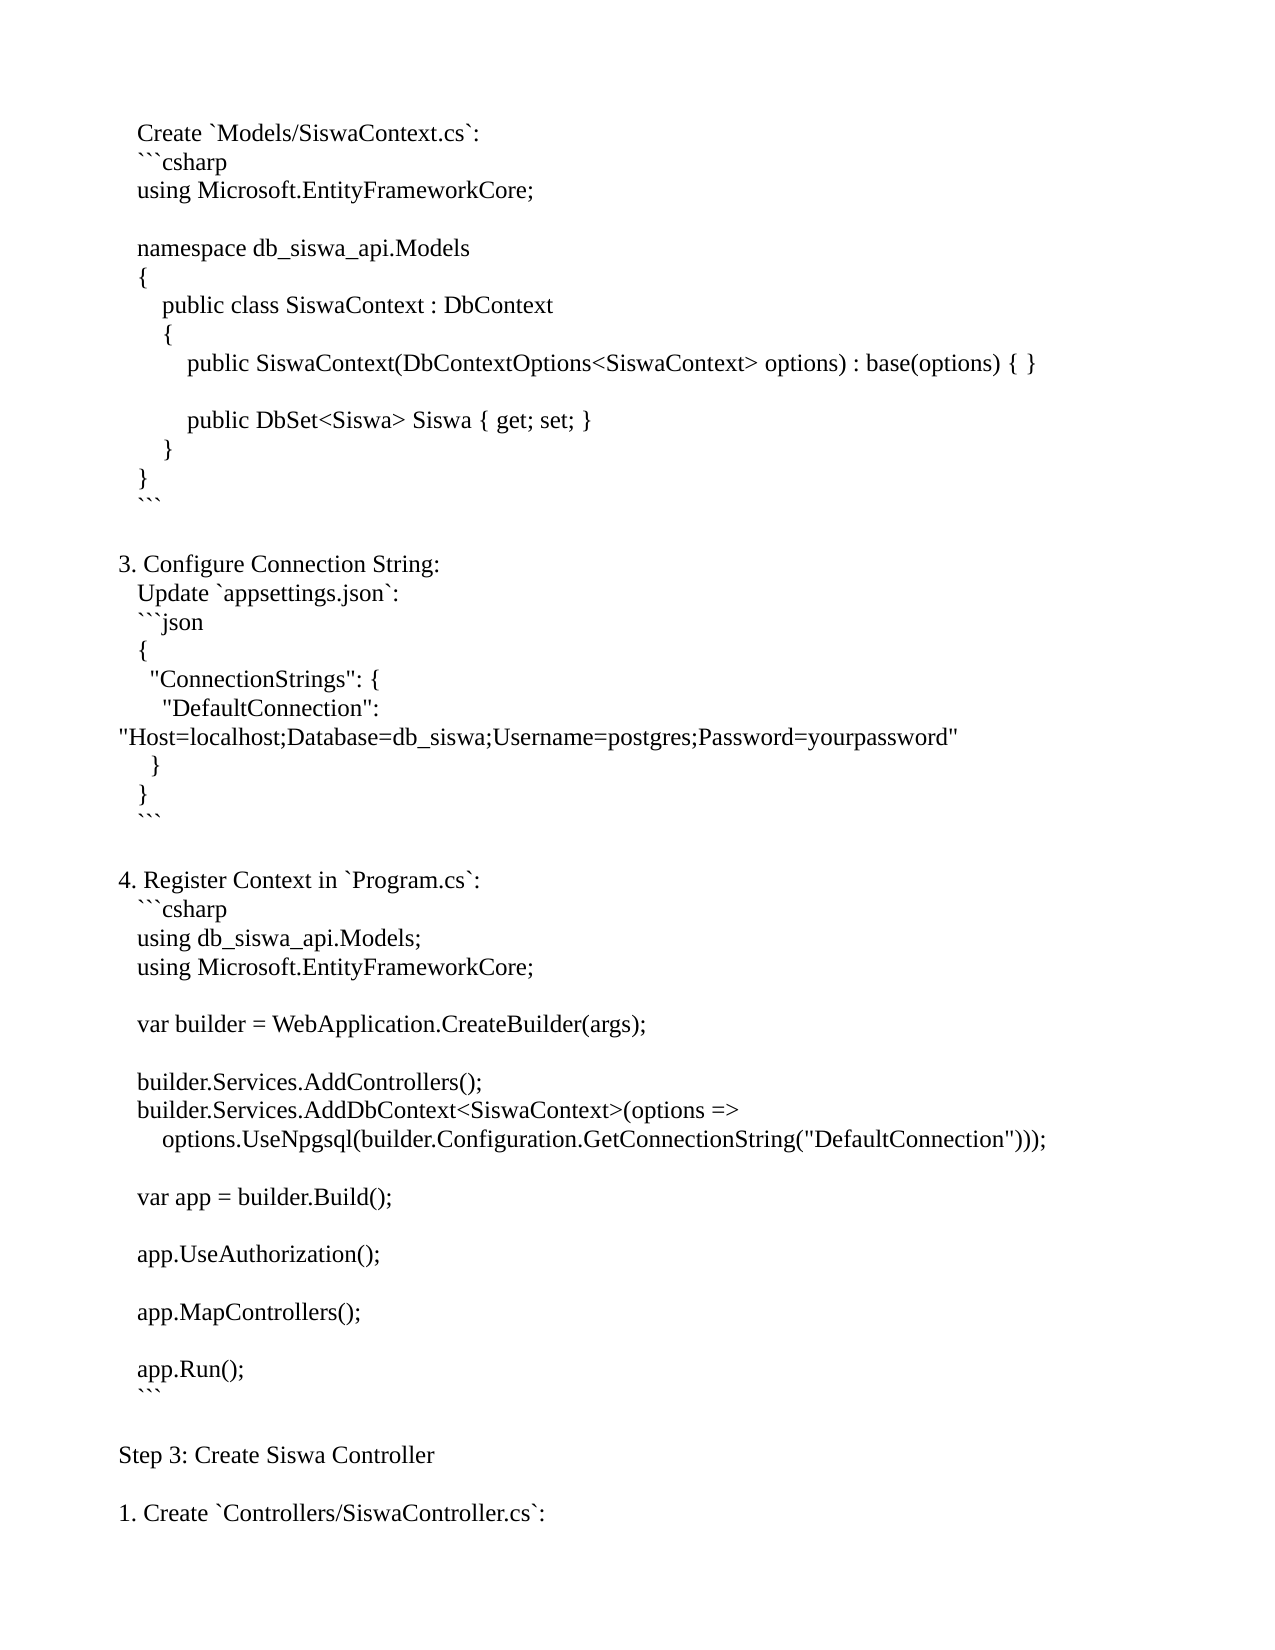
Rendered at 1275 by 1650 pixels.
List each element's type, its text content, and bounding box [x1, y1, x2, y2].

text namespace db_siswa_api.Models [118, 233, 1157, 262]
text app.UseAuthorization(); [118, 1239, 1157, 1268]
text ```csharp [118, 147, 1157, 176]
text options.UseNpgsql(builder.Configuration.GetConnectionString("DefaultConnection"))); [118, 1124, 1157, 1153]
text } [118, 779, 1157, 808]
text } [118, 751, 1157, 779]
text 1. Create `Controllers/SiswaController.cs`: [118, 1498, 1157, 1527]
text "DefaultConnection": "Host=localhost;Database=db_siswa;Username=postgres;Password=yourpassword" [118, 693, 1157, 751]
text 4. Register Context in `Program.cs`: [118, 866, 1157, 894]
text ``` [118, 492, 1157, 521]
text builder.Services.AddControllers(); [118, 1067, 1157, 1096]
text "ConnectionStrings": { [118, 664, 1157, 693]
text public class SiswaContext : DbContext [118, 291, 1157, 319]
text { [118, 636, 1157, 664]
text builder.Services.AddDbContext<SiswaContext>(options => [118, 1096, 1157, 1124]
text ```json [118, 607, 1157, 636]
text } [118, 463, 1157, 492]
text ``` [118, 1383, 1157, 1412]
text public DbSet<Siswa> Siswa { get; set; } [118, 406, 1157, 434]
text 3. Configure Connection String: [118, 549, 1157, 578]
text ```csharp [118, 894, 1157, 923]
text } [118, 434, 1157, 463]
text using Microsoft.EntityFrameworkCore; [118, 176, 1157, 204]
text var builder = WebApplication.CreateBuilder(args); [118, 1009, 1157, 1038]
text app.Run(); [118, 1354, 1157, 1383]
text app.MapControllers(); [118, 1297, 1157, 1326]
text public SiswaContext(DbContextOptions<SiswaContext> options) : base(options) { } [118, 348, 1157, 377]
text Create `Models/SiswaContext.cs`: [118, 118, 1157, 147]
text using db_siswa_api.Models; [118, 923, 1157, 952]
text Update `appsettings.json`: [118, 578, 1157, 607]
text var app = builder.Build(); [118, 1182, 1157, 1211]
text { [118, 262, 1157, 291]
text Step 3: Create Siswa Controller [118, 1441, 1157, 1469]
text ``` [118, 808, 1157, 837]
text { [118, 319, 1157, 348]
text using Microsoft.EntityFrameworkCore; [118, 952, 1157, 981]
